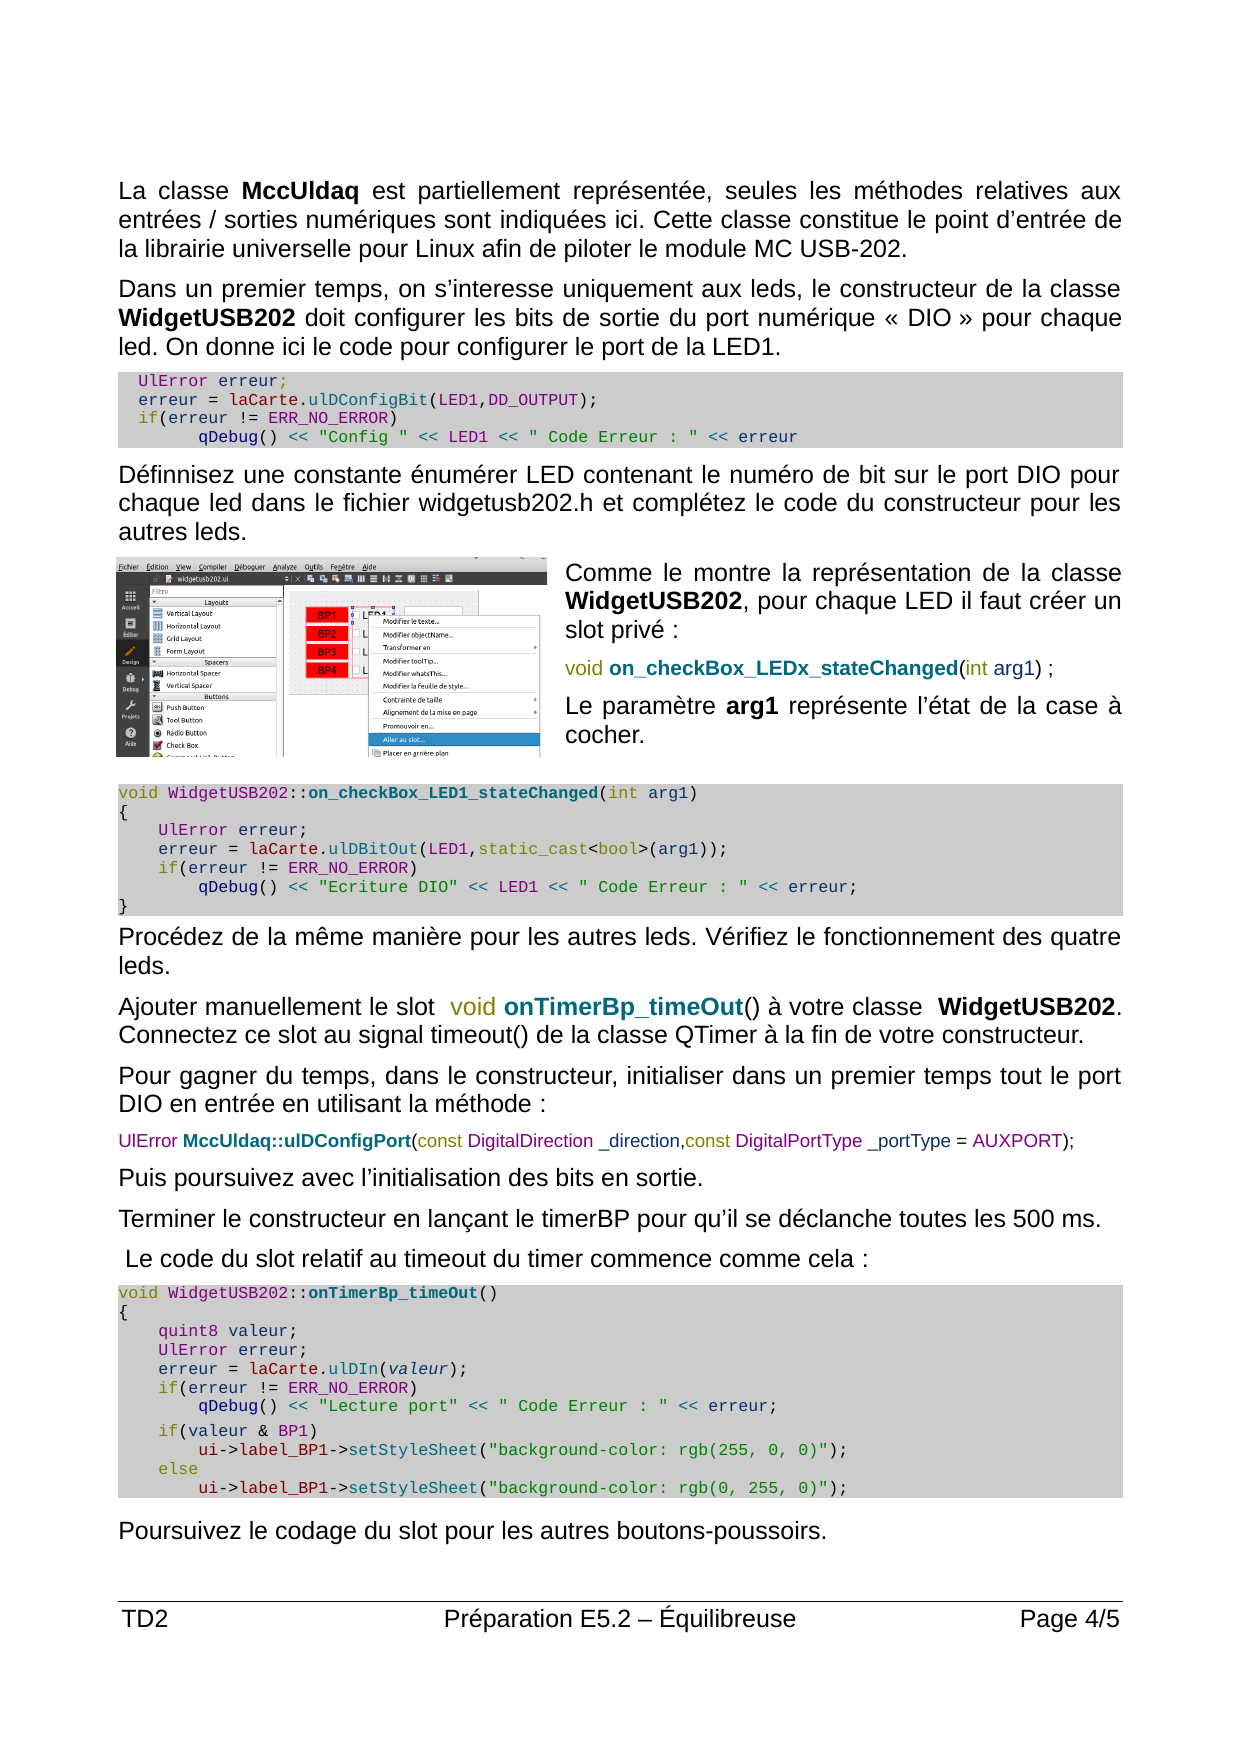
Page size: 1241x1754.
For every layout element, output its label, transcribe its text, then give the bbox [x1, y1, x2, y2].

text Ajouter manuellement le slot void onTimerBp_timeOut() à votre classe WidgetUSB202. Connectez ce slot au signal timeout() de la classe QTimer à la fin de votre constructeur. [118, 991, 1123, 1049]
text ui->label_BP1->setStyleSheet("background-color: rgb(255, 0, 0)"); [118, 1442, 1123, 1461]
text Comme le montre la représentation de la classe WidgetUSB202, pour chaque LED il faut créer un slot privé : [548, 558, 1123, 644]
text qDebug() << "Config " << LED1 << " Code Erreur : " << erreur [118, 429, 1123, 448]
text erreur = laCarte.ulDConfigBit(LED1,DD_OUTPUT); [118, 391, 1123, 410]
text Puis poursuivez avec l’initialisation des bits en sortie. [118, 1163, 1123, 1192]
text Définnisez une constante énumérer LED contenant le numéro de bit sur le port DIO pour chaque led dans le fichier widgetusb202.h et complétez le code du constructeur pour les autres leds. [118, 459, 1123, 546]
text erreur = laCarte.ulDBitOut(LED1,static_cast<bool>(arg1)); [118, 841, 1123, 860]
text Procédez de la même manière pour les autres leds. Vérifiez le fonctionnement des quatre leds. [118, 922, 1123, 980]
text quint8 valeur; [118, 1323, 1123, 1341]
text if(erreur != ERR_NO_ERROR) [118, 1379, 1123, 1398]
text void WidgetUSB202::on_checkBox_LED1_stateChanged(int arg1) [118, 784, 1123, 803]
text UlError erreur; [118, 372, 1123, 391]
text { [118, 803, 1123, 822]
text Le paramètre arg1 représente l’état de la case à cocher. [548, 691, 1123, 749]
text void on_checkBox_LEDx_stateChanged(int arg1) ; [548, 656, 1123, 679]
text } [118, 897, 1123, 916]
text Pour gagner du temps, dans le constructeur, initialiser dans un premier temps tout le port DIO en entrée en utilisant la méthode : [118, 1061, 1123, 1118]
text else [118, 1461, 1123, 1479]
text Le code du slot relatif au timeout du timer commence comme cela : [118, 1244, 1123, 1273]
text ui->label_BP1->setStyleSheet("background-color: rgb(0, 255, 0)"); [118, 1479, 1123, 1498]
text if(valeur & BP1) [118, 1423, 1123, 1442]
text Poursuivez le codage du slot pour les autres boutons-poussoirs. [118, 1516, 1123, 1545]
text UlError MccUldaq::ulDConfigPort(const DigitalDirection _direction,const DigitalPortType _portType = AUXPORT); [118, 1130, 1123, 1152]
text qDebug() << "Lecture port" << " Code Erreur : " << erreur; [118, 1398, 1123, 1417]
text Dans un premier temps, on s’interesse uniquement aux leds, le constructeur de la classe WidgetUSB202 doit configurer les bits de sortie du port numérique « DIO » pour chaque led. On donne ici le code pour configurer le port de la LED1. [118, 274, 1123, 361]
text qDebug() << "Ecriture DIO" << LED1 << " Code Erreur : " << erreur; [118, 878, 1123, 897]
picture [116, 557, 548, 757]
text UlError erreur; [118, 822, 1123, 841]
text erreur = laCarte.ulDIn(valeur); [118, 1360, 1123, 1379]
text UlError erreur; [118, 1341, 1123, 1360]
text if(erreur != ERR_NO_ERROR) [118, 410, 1123, 429]
text void WidgetUSB202::onTimerBp_timeOut() [118, 1285, 1123, 1304]
text { [118, 1304, 1123, 1323]
text La classe MccUldaq est partiellement représentée, seules les méthodes relatives aux entrées / sorties numériques sont indiquées ici. Cette classe constitue le point d’entrée de la librairie universelle pour Linux afin de piloter le module MC USB-202. [118, 176, 1123, 263]
text if(erreur != ERR_NO_ERROR) [118, 860, 1123, 878]
text Terminer le constructeur en lançant le timerBP pour qu’il se déclanche toutes les 500 ms. [118, 1204, 1123, 1233]
